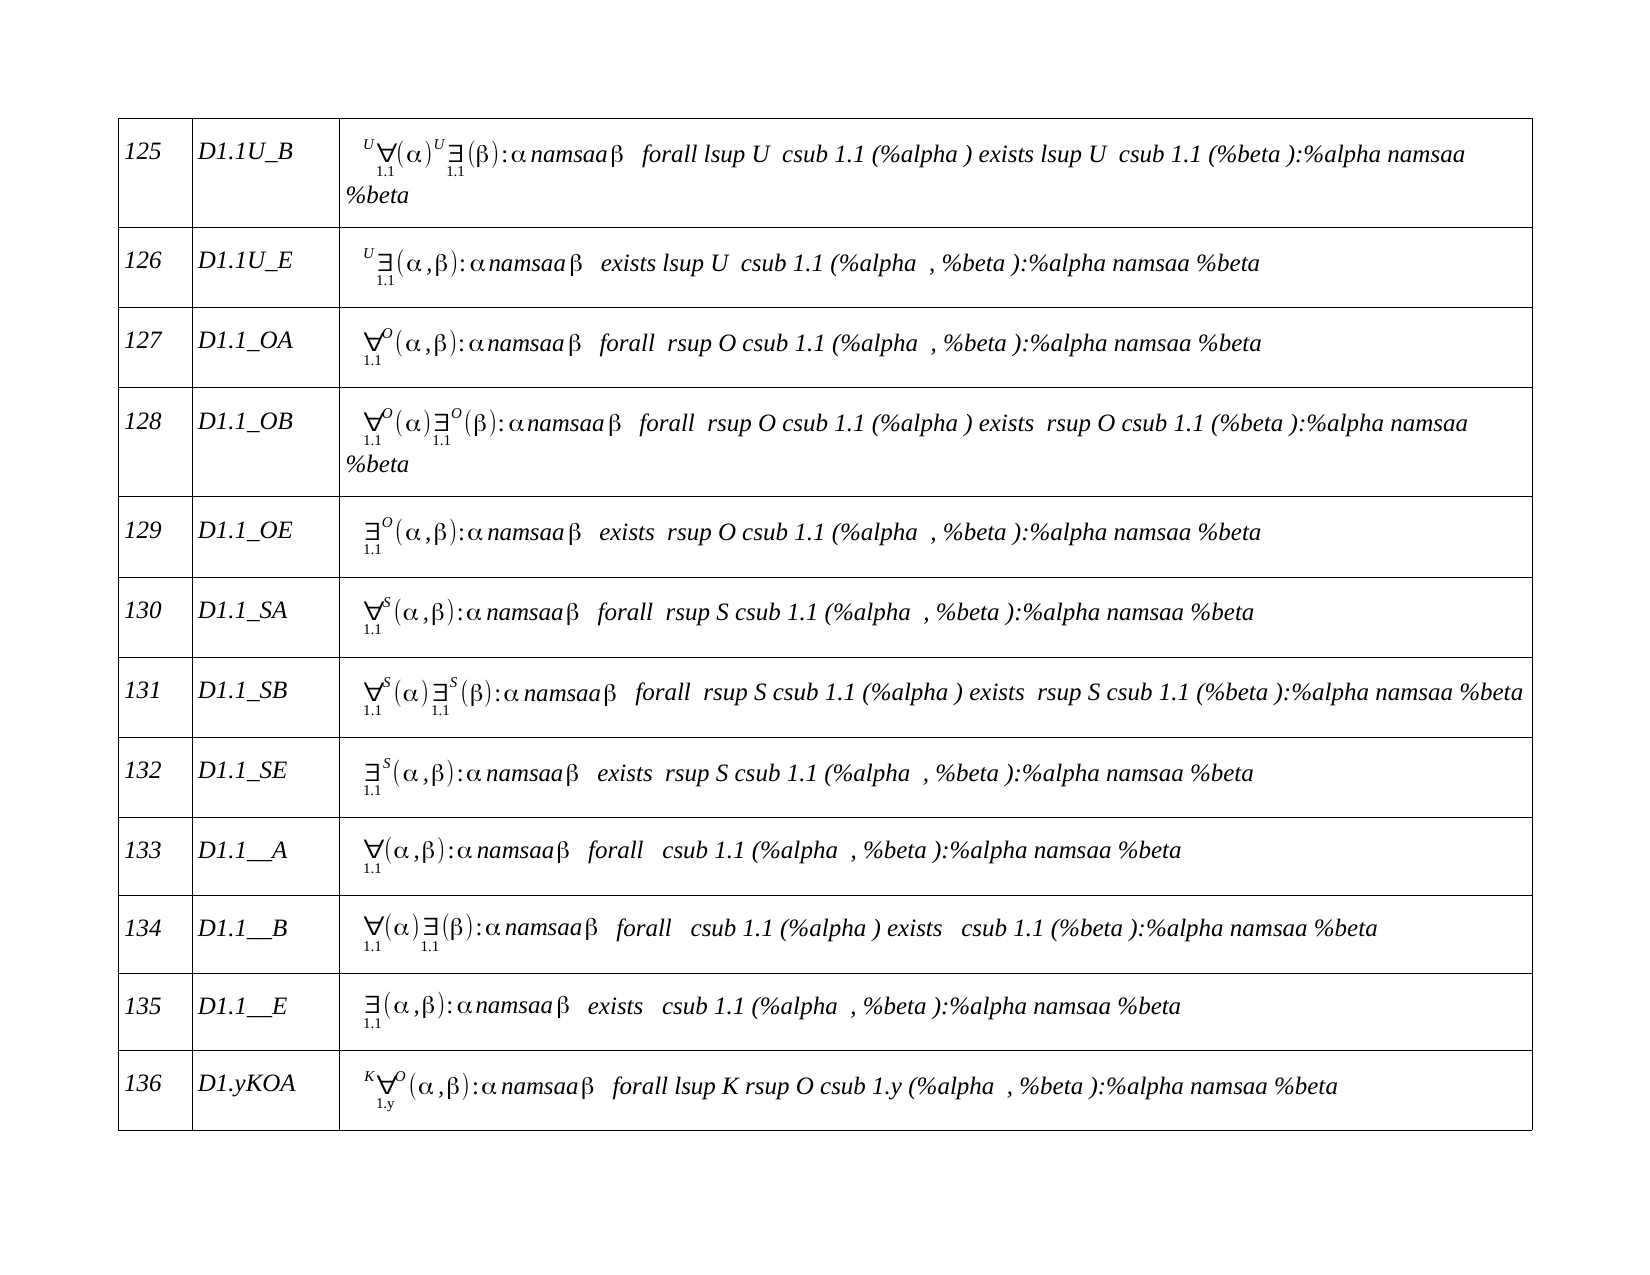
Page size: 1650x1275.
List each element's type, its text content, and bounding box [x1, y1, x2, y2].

table_cell D1.1__B [193, 896, 339, 972]
table_cell exists rsup S csub 1.1 (%alpha , %beta ):%alpha namsaa %beta [340, 738, 1532, 817]
table_cell 135 [119, 974, 192, 1050]
table_cell D1.1U_B [193, 119, 339, 227]
table_cell forall rsup S csub 1.1 (%alpha , %beta ):%alpha namsaa %beta [340, 578, 1532, 657]
table_cell D1.1_SE [193, 738, 339, 817]
table_cell 128 [119, 388, 192, 496]
table_cell D1.1_OA [193, 308, 339, 387]
table_cell 132 [119, 738, 192, 817]
table_cell 136 [119, 1051, 192, 1130]
table_cell D1.1_SB [193, 658, 339, 737]
table_cell 129 [119, 497, 192, 577]
table_cell forall rsup S csub 1.1 (%alpha ) exists rsup S csub 1.1 (%beta ):%alpha namsaa %beta [340, 658, 1532, 737]
table_cell 126 [119, 228, 192, 307]
table_cell D1.1_OE [193, 497, 339, 577]
table_cell forall lsup U csub 1.1 (%alpha ) exists lsup U csub 1.1 (%beta ):%alpha namsaa %beta [340, 119, 1532, 227]
table_cell exists rsup O csub 1.1 (%alpha , %beta ):%alpha namsaa %beta [340, 497, 1532, 577]
table_cell exists lsup U csub 1.1 (%alpha , %beta ):%alpha namsaa %beta [340, 228, 1532, 307]
table_cell forall rsup O csub 1.1 (%alpha , %beta ):%alpha namsaa %beta [340, 308, 1532, 387]
table_cell D1.1__A [193, 818, 339, 895]
table_cell 131 [119, 658, 192, 737]
table_cell 133 [119, 818, 192, 895]
table_cell 134 [119, 896, 192, 972]
table_cell 127 [119, 308, 192, 387]
table_cell D1.1__E [193, 974, 339, 1050]
table_cell 125 [119, 119, 192, 227]
table_cell forall csub 1.1 (%alpha ) exists csub 1.1 (%beta ):%alpha namsaa %beta [340, 896, 1532, 972]
table_cell exists csub 1.1 (%alpha , %beta ):%alpha namsaa %beta [340, 974, 1532, 1050]
table_cell 130 [119, 578, 192, 657]
table_cell D1.1_OB [193, 388, 339, 496]
table_cell D1.1_SA [193, 578, 339, 657]
table_cell forall lsup K rsup O csub 1.y (%alpha , %beta ):%alpha namsaa %beta [340, 1051, 1532, 1130]
table_cell forall rsup O csub 1.1 (%alpha ) exists rsup O csub 1.1 (%beta ):%alpha namsaa %beta [340, 388, 1532, 496]
table_cell forall csub 1.1 (%alpha , %beta ):%alpha namsaa %beta [340, 818, 1532, 895]
table_cell D1.1U_E [193, 228, 339, 307]
table_cell D1.yKOA [193, 1051, 339, 1130]
